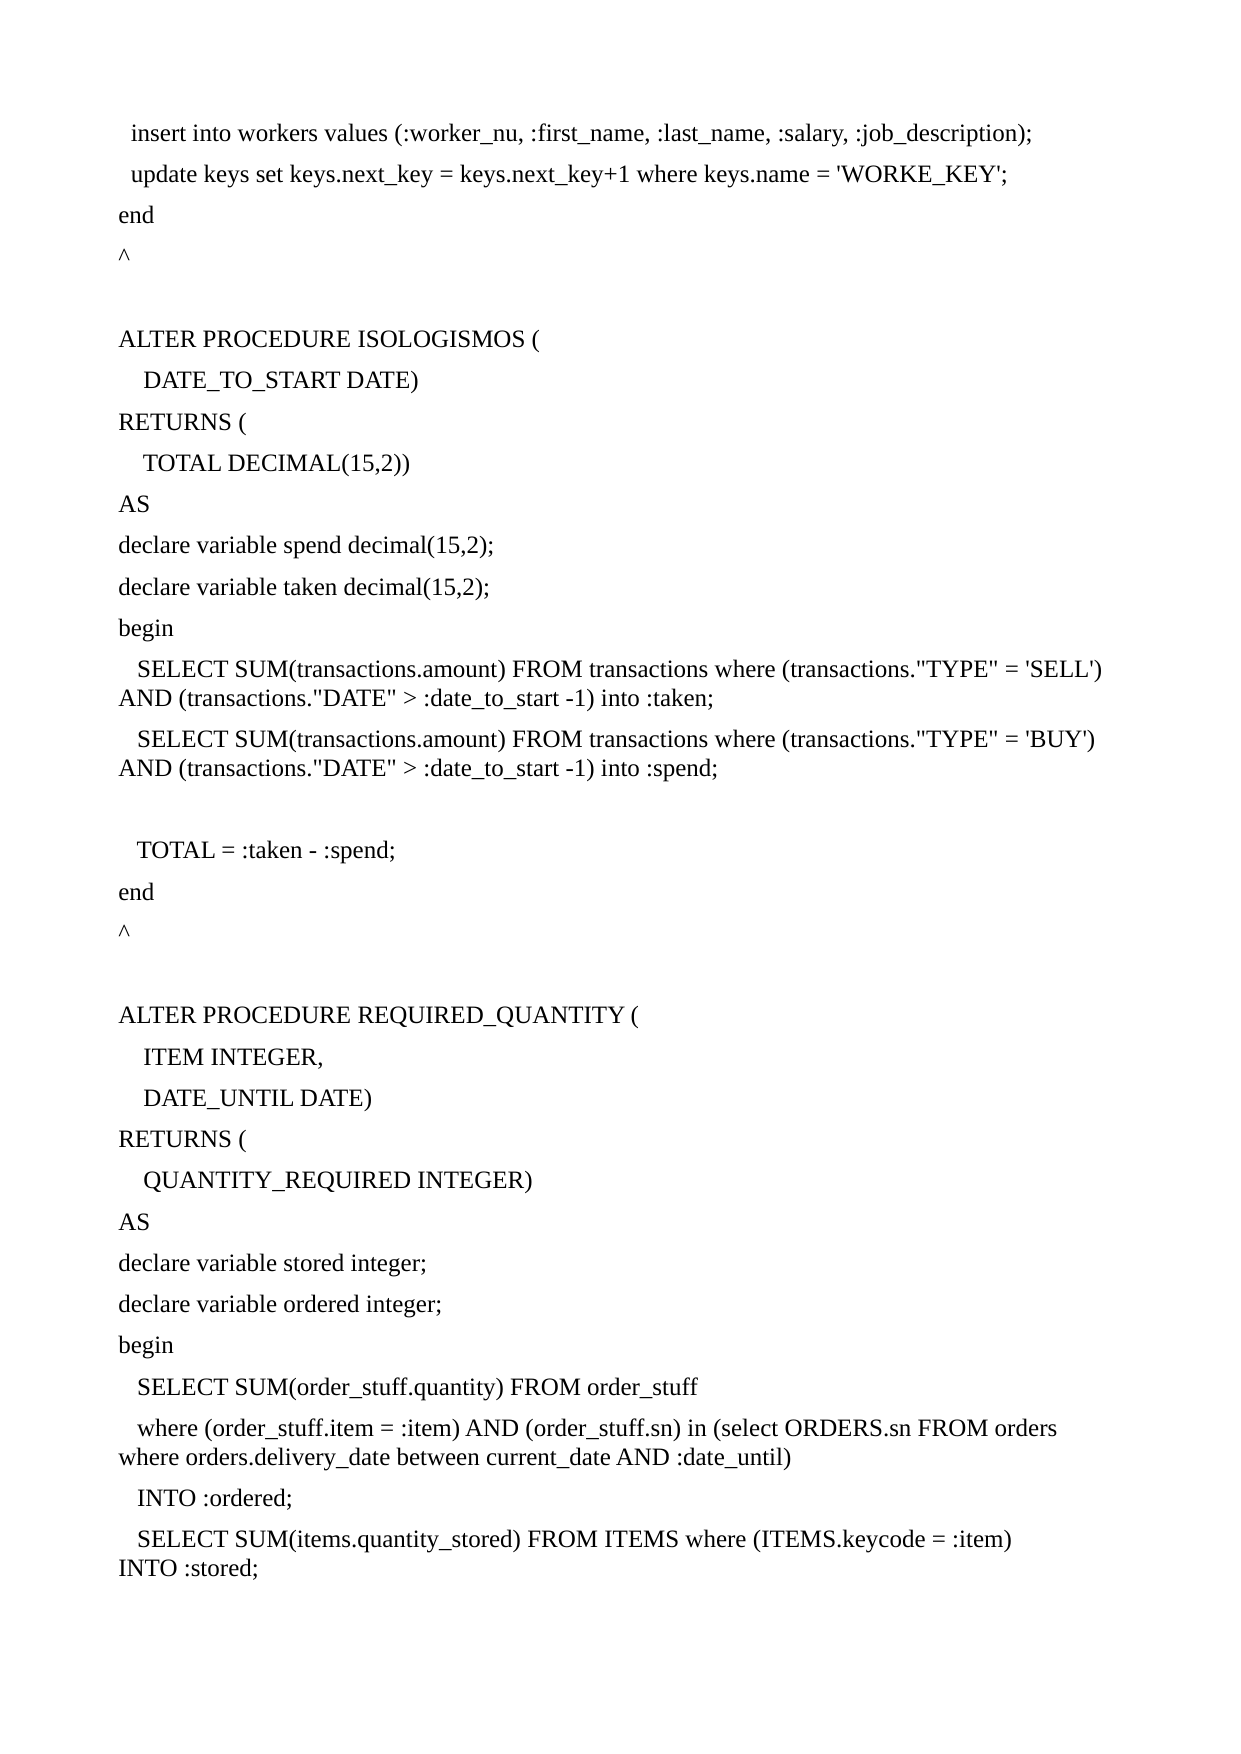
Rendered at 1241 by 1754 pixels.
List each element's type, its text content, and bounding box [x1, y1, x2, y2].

text RETURNS ( [118, 1124, 1122, 1153]
text ALTER PROCEDURE ISOLOGISMOS ( [118, 324, 1122, 353]
text AS [118, 1207, 1122, 1236]
text begin [118, 1331, 1122, 1359]
text ITEM INTEGER, [118, 1042, 1122, 1071]
text SELECT SUM(order_stuff.quantity) FROM order_stuff [118, 1372, 1122, 1401]
text SELECT SUM(transactions.amount) FROM transactions where (transactions."TYPE" = 'BUY') AND (transactions."DATE" > :date_to_start -1) into :spend; [118, 724, 1122, 782]
text DATE_UNTIL DATE) [118, 1083, 1122, 1112]
text begin [118, 613, 1122, 642]
text ALTER PROCEDURE REQUIRED_QUANTITY ( [118, 1001, 1122, 1029]
text INTO :ordered; [118, 1483, 1122, 1512]
text DATE_TO_START DATE) [118, 366, 1122, 394]
text end [118, 877, 1122, 906]
text ^ [118, 918, 1122, 947]
text AS [118, 489, 1122, 518]
text declare variable ordered integer; [118, 1289, 1122, 1318]
text update keys set keys.next_key = keys.next_key+1 where keys.name = 'WORKE_KEY'; [118, 159, 1122, 188]
text RETURNS ( [118, 407, 1122, 436]
text declare variable spend decimal(15,2); [118, 531, 1122, 559]
text TOTAL DECIMAL(15,2)) [118, 448, 1122, 477]
text QUANTITY_REQUIRED INTEGER) [118, 1166, 1122, 1194]
text where (order_stuff.item = :item) AND (order_stuff.sn) in (select ORDERS.sn FROM orders where orders.delivery_date between current_date AND :date_until) [118, 1413, 1122, 1471]
text declare variable taken decimal(15,2); [118, 572, 1122, 601]
text declare variable stored integer; [118, 1248, 1122, 1277]
text TOTAL = :taken - :spend; [118, 836, 1122, 864]
text ^ [118, 242, 1122, 271]
text end [118, 201, 1122, 229]
text insert into workers values (:worker_nu, :first_name, :last_name, :salary, :job_description); [118, 118, 1122, 147]
text SELECT SUM(items.quantity_stored) FROM ITEMS where (ITEMS.keycode = :item) INTO :stored; [118, 1524, 1122, 1582]
text SELECT SUM(transactions.amount) FROM transactions where (transactions."TYPE" = 'SELL') AND (transactions."DATE" > :date_to_start -1) into :taken; [118, 654, 1122, 712]
